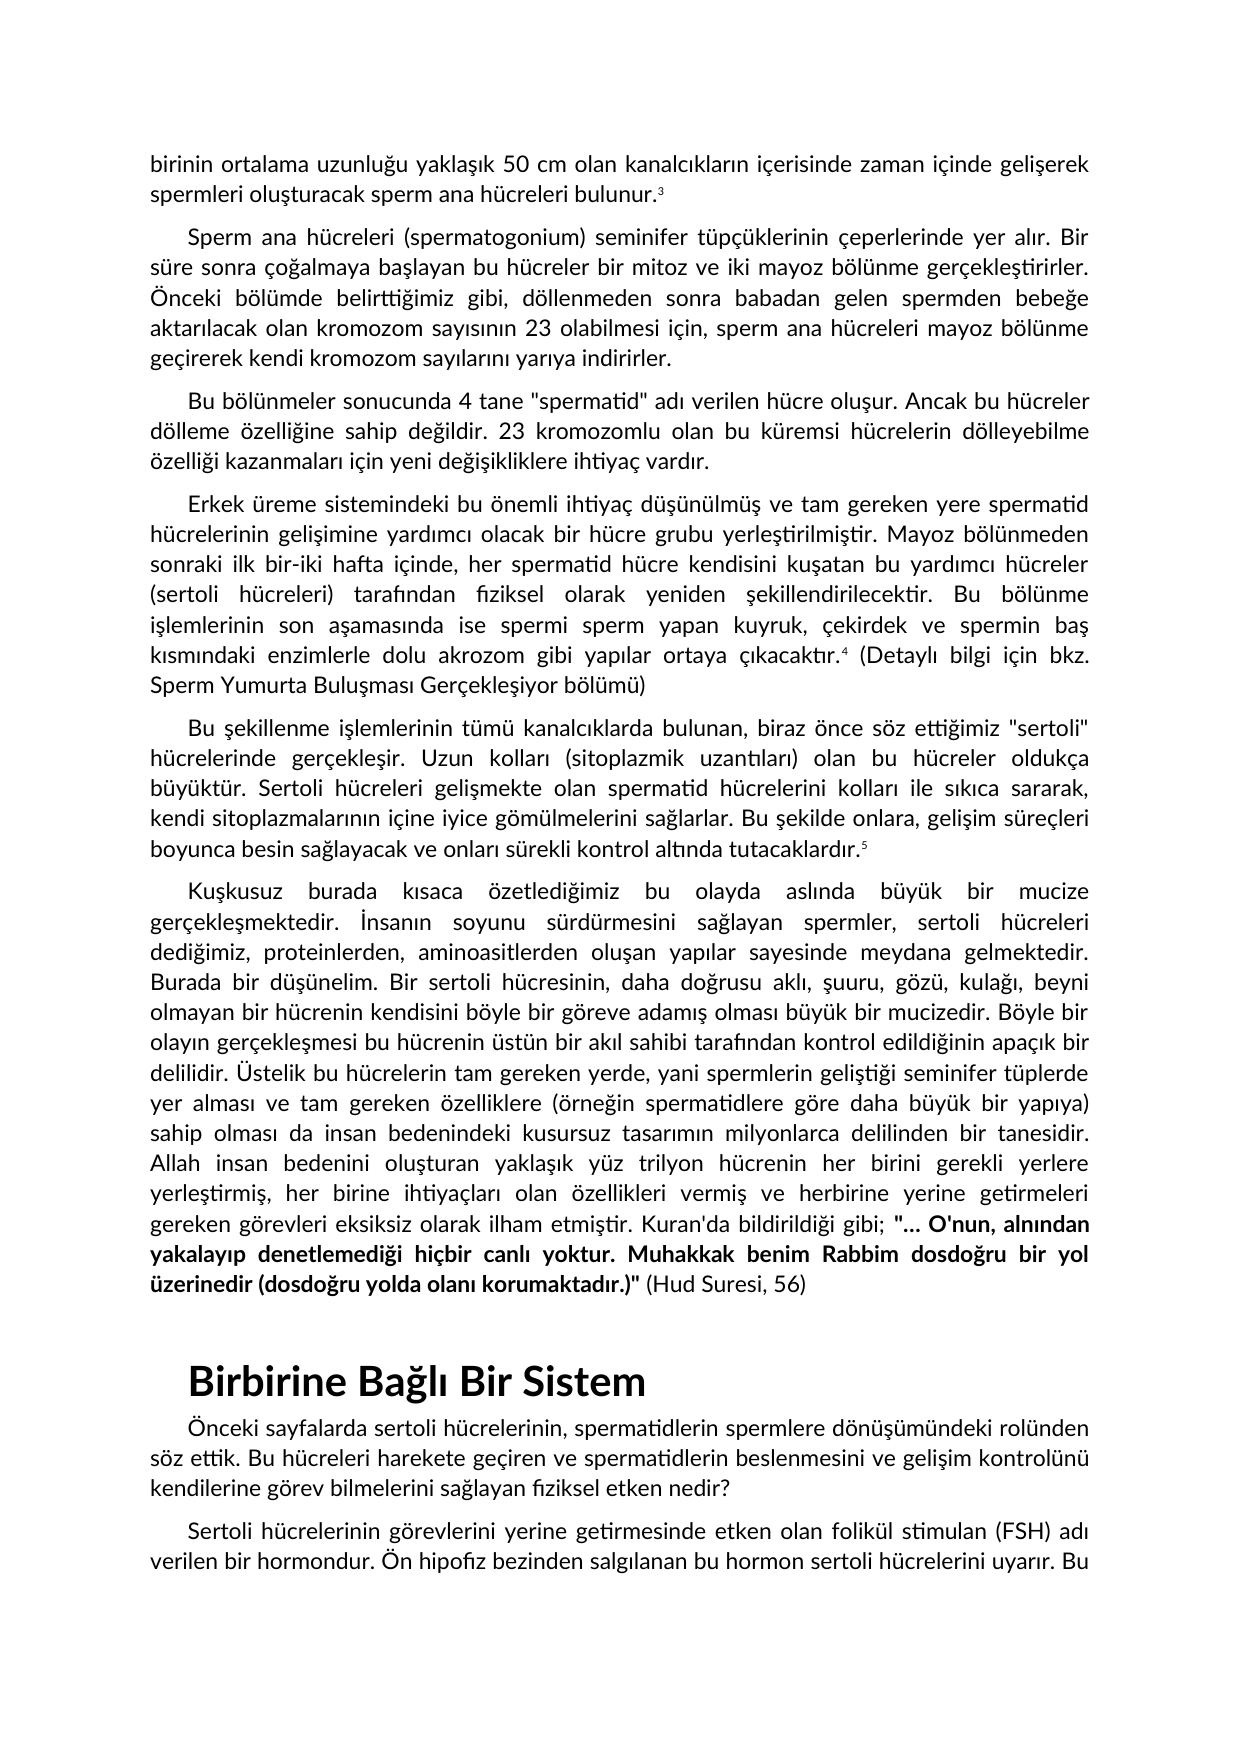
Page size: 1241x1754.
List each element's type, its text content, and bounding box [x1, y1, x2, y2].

text Sertoli hücrelerinin görevlerini yerine getirmesinde etken olan folikül stimulan (FSH) adı verilen bir hormondur. Ön hipofiz bezinden salgılanan bu hormon sertoli hücrelerini uyarır. Bu [150, 1517, 1090, 1574]
text Bu bölünmeler sonucunda 4 tane "spermatid" adı verilen hücre oluşur. Ancak bu hücreler dölleme özelliğine sahip değildir. 23 kromozomlu olan bu küremsi hücrelerin dölleyebilme özelliği kazanmaları için yeni değişikliklere ihtiyaç vardır. [150, 386, 1090, 474]
text Bu şekillenme işlemlerinin tümü kanalcıklarda bulunan, biraz önce söz ettiğimiz "sertoli" hücrelerinde gerçekleşir. Uzun kolları (sitoplazmik uzantıları) olan bu hücreler oldukça büyüktür. Sertoli hücreleri gelişmekte olan spermatid hücrelerini kolları ile sıkıca sararak, kendi sitoplazmalarının içine iyice gömülmelerini sağlarlar. Bu şekilde onlara, gelişim süreçleri boyunca besin sağlayacak ve onları sürekli kontrol altında tutacaklardır.5 [150, 713, 1090, 862]
text Erkek üreme sistemindeki bu önemli ihtiyaç düşünülmüş ve tam gereken yere spermatid hücrelerinin gelişimine yardımcı olacak bir hücre grubu yerleştirilmiştir. Mayoz bölünmeden sonraki ilk bir-iki hafta içinde, her spermatid hücre kendisini kuşatan bu yardımcı hücreler (sertoli hücreleri) tarafından fiziksel olarak yeniden şekillendirilecektir. Bu bölünme işlemlerinin son aşamasında ise spermi sperm yapan kuyruk, çekirdek ve spermin baş kısmındaki enzimlerle dolu akrozom gibi yapılar ortaya çıkacaktır.4 (Detaylı bilgi için bkz. Sperm Yumurta Buluşması Gerçekleşiyor bölümü) [150, 489, 1090, 698]
text birinin ortalama uzunluğu yaklaşık 50 cm olan kanalcıkların içerisinde zaman içinde gelişerek spermleri oluşturacak sperm ana hücreleri bulunur.3 [150, 150, 1090, 208]
text Sperm ana hücreleri (spermatogonium) seminifer tüpçüklerinin çeperlerinde yer alır. Bir süre sonra çoğalmaya başlayan bu hücreler bir mitoz ve iki mayoz bölünme gerçekleştirirler. Önceki bölümde belirttiğimiz gibi, döllenmeden sonra babadan gelen spermden bebeğe aktarılacak olan kromozom sayısının 23 olabilmesi için, sperm ana hücreleri mayoz bölünme geçirerek kendi kromozom sayılarını yarıya indirirler. [150, 223, 1090, 371]
text Önceki sayfalarda sertoli hücrelerinin, spermatidlerin spermlere dönüşümündeki rolünden söz ettik. Bu hücreleri harekete geçiren ve spermatidlerin beslenmesini ve gelişim kontrolünü kendilerine görev bilmelerini sağlayan fiziksel etken nedir? [150, 1413, 1090, 1501]
text Kuşkusuz burada kısaca özetlediğimiz bu olayda aslında büyük bir mucize gerçekleşmektedir. İnsanın soyunu sürdürmesini sağlayan spermler, sertoli hücreleri dediğimiz, proteinlerden, aminoasitlerden oluşan yapılar sayesinde meydana gelmektedir. Burada bir düşünelim. Bir sertoli hücresinin, daha doğrusu aklı, şuuru, gözü, kulağı, beyni olmayan bir hücrenin kendisini böyle bir göreve adamış olması büyük bir mucizedir. Böyle bir olayın gerçekleşmesi bu hücrenin üstün bir akıl sahibi tarafından kontrol edildiğinin apaçık bir delilidir. Üstelik bu hücrelerin tam gereken yerde, yani spermlerin geliştiği seminifer tüplerde yer alması ve tam gereken özelliklere (örneğin spermatidlere göre daha büyük bir yapıya) sahip olması da insan bedenindeki kusursuz tasarımın milyonlarca delilinden bir tanesidir. Allah insan bedenini oluşturan yaklaşık yüz trilyon hücrenin her birini gerekli yerlere yerleştirmiş, her birine ihtiyaçları olan özellikleri vermiş ve herbirine yerine getirmeleri gereken görevleri eksiksiz olarak ilham etmiştir. Kuran'da bildirildiği gibi; "… O'nun, alnından yakalayıp denetlemediği hiçbir canlı yoktur. Muhakkak benim Rabbim dosdoğru bir yol üzerinedir (dosdoğru yolda olanı korumaktadır.)" (Hud Suresi, 56) [150, 877, 1090, 1297]
subtitle Birbirine Bağlı Bir Sistem [187, 1355, 1090, 1405]
